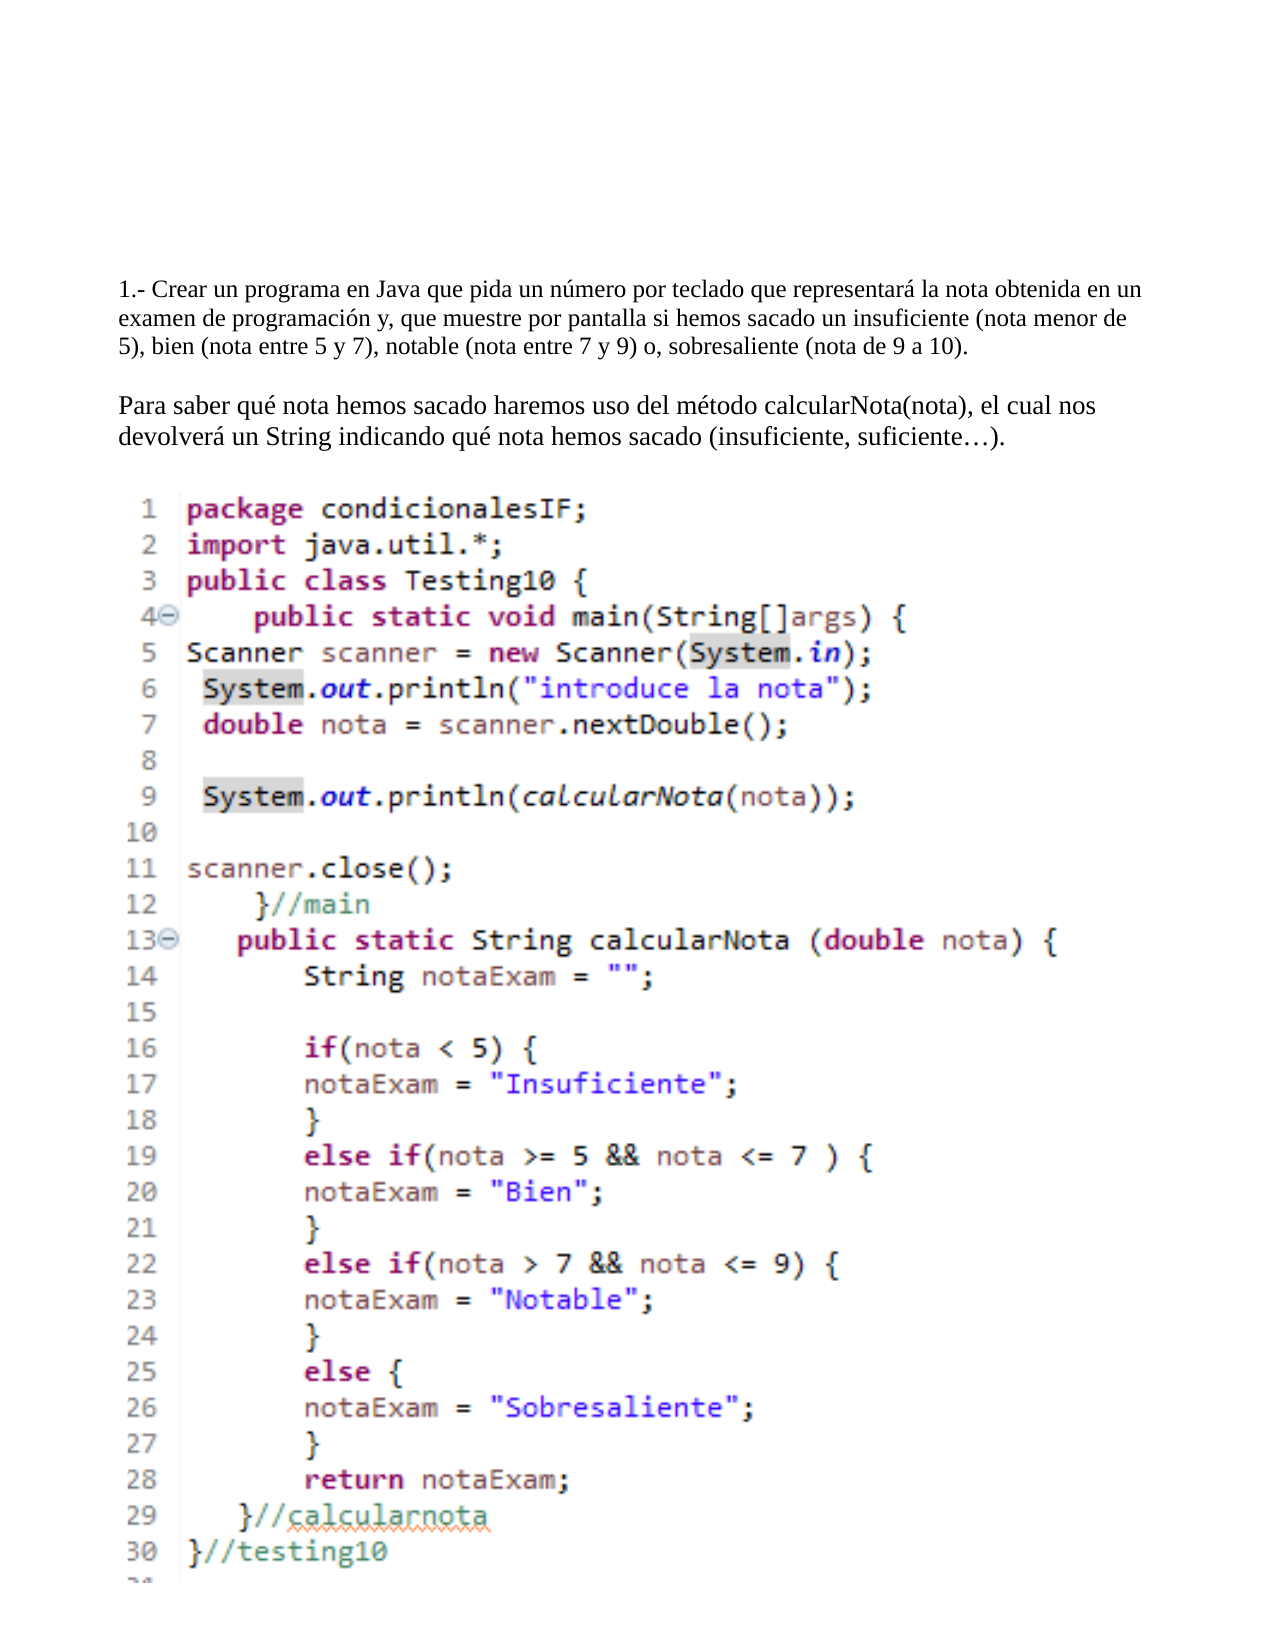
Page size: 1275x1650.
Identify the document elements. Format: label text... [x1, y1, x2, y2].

picture [127, 491, 1074, 1583]
text 1.- Crear un programa en Java que pida un número por teclado que representará la nota obtenida en un examen de programación y, que muestre por pantalla si hemos sacado un insuficiente (nota menor de 5), bien (nota entre 5 y 7), notable (nota entre 7 y 9) o, sobresaliente (nota de 9 a 10). [118, 274, 1157, 360]
text Para saber qué nota hemos sacado haremos uso del método calcularNota(nota), el cual nos devolverá un String indicando qué nota hemos sacado (insuficiente, suficiente…). [118, 389, 1157, 451]
